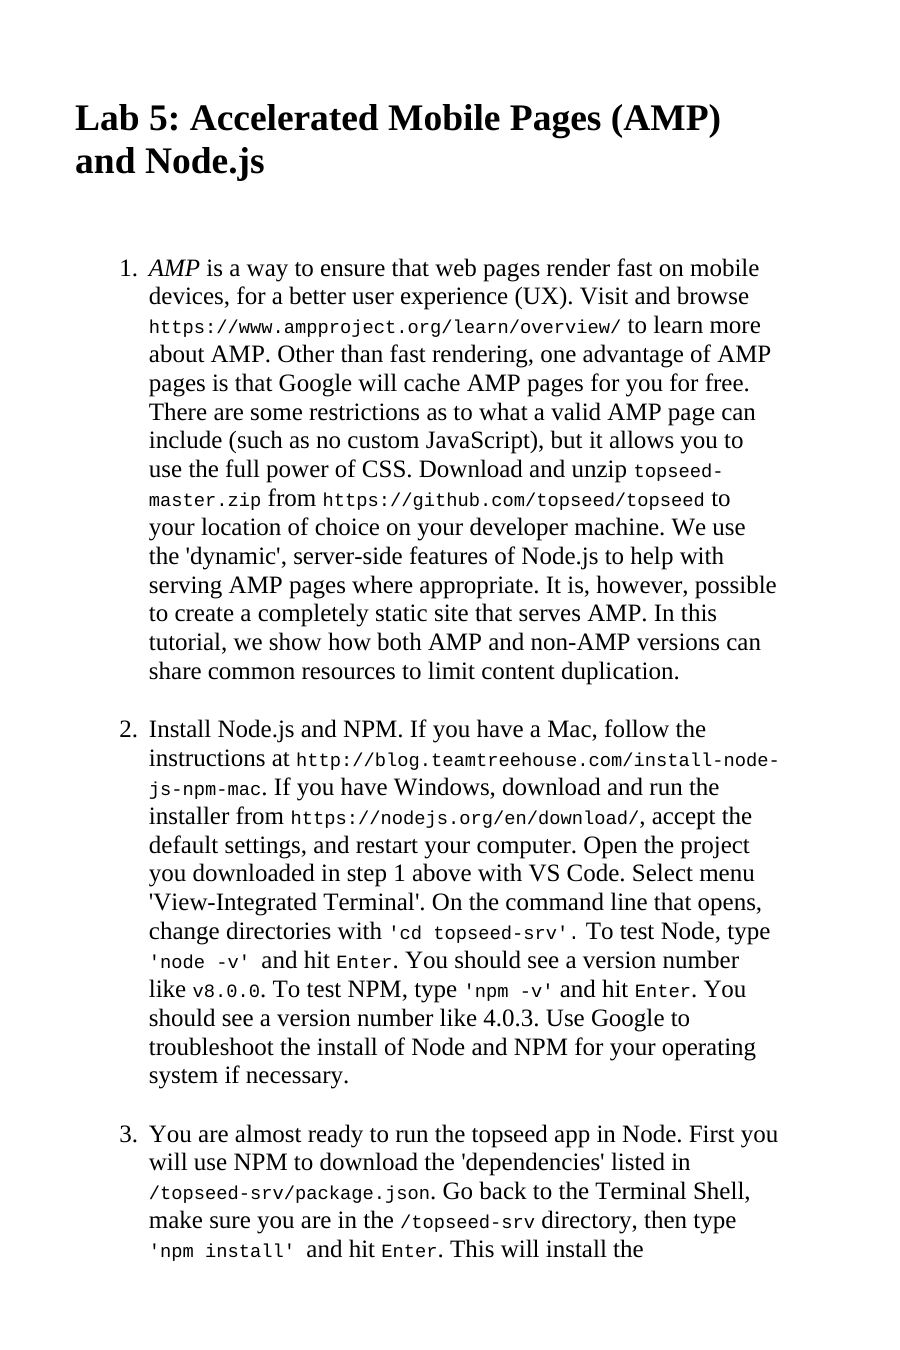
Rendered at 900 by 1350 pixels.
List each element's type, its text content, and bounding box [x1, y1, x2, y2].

list You are almost ready to run the topseed app in Node. First you will use NPM to download the 'dependencies' listed in /topseed-srv/package.json. Go back to the Terminal Shell, make sure you are in the /topseed-srv directory, then type 'npm install' and hit Enter. This will install the [119, 1119, 780, 1263]
list Install Node.js and NPM. If you have a Mac, follow the instructions at http://blog.teamtreehouse.com/install-node-js-npm-mac. If you have Windows, download and run the installer from https://nodejs.org/en/download/, accept the default settings, and restart your computer. Open the project you downloaded in step 1 above with VS Code. Select menu 'View-Integrated Terminal'. On the command line that opens, change directories with 'cd topseed-srv'. To test Node, type 'node -v' and hit Enter. You should see a version number like v8.0.0. To test NPM, type 'npm -v' and hit Enter. You should see a version number like 4.0.3. Use Google to troubleshoot the install of Node and NPM for your operating system if necessary. [119, 714, 780, 1089]
subtitle Lab 5: Accelerated Mobile Pages (AMP) and Node.js [75, 96, 780, 182]
list AMP is a way to ensure that web pages render fast on mobile devices, for a better user experience (UX). Visit and browse https://www.ampproject.org/learn/overview/ to learn more about AMP. Other than fast rendering, one advantage of AMP pages is that Google will cache AMP pages for you for free. There are some restrictions as to what a valid AMP page can include (such as no custom JavaScript), but it allows you to use the full power of CSS. Download and unzip topseed-master.zip from https://github.com/topseed/topseed to your location of choice on your developer machine. We use the 'dynamic', server-side features of Node.js to help with serving AMP pages where appropriate. It is, however, possible to create a completely static site that serves AMP. In this tutorial, we show how both AMP and non-AMP versions can share common resources to limit content duplication. [119, 253, 780, 685]
